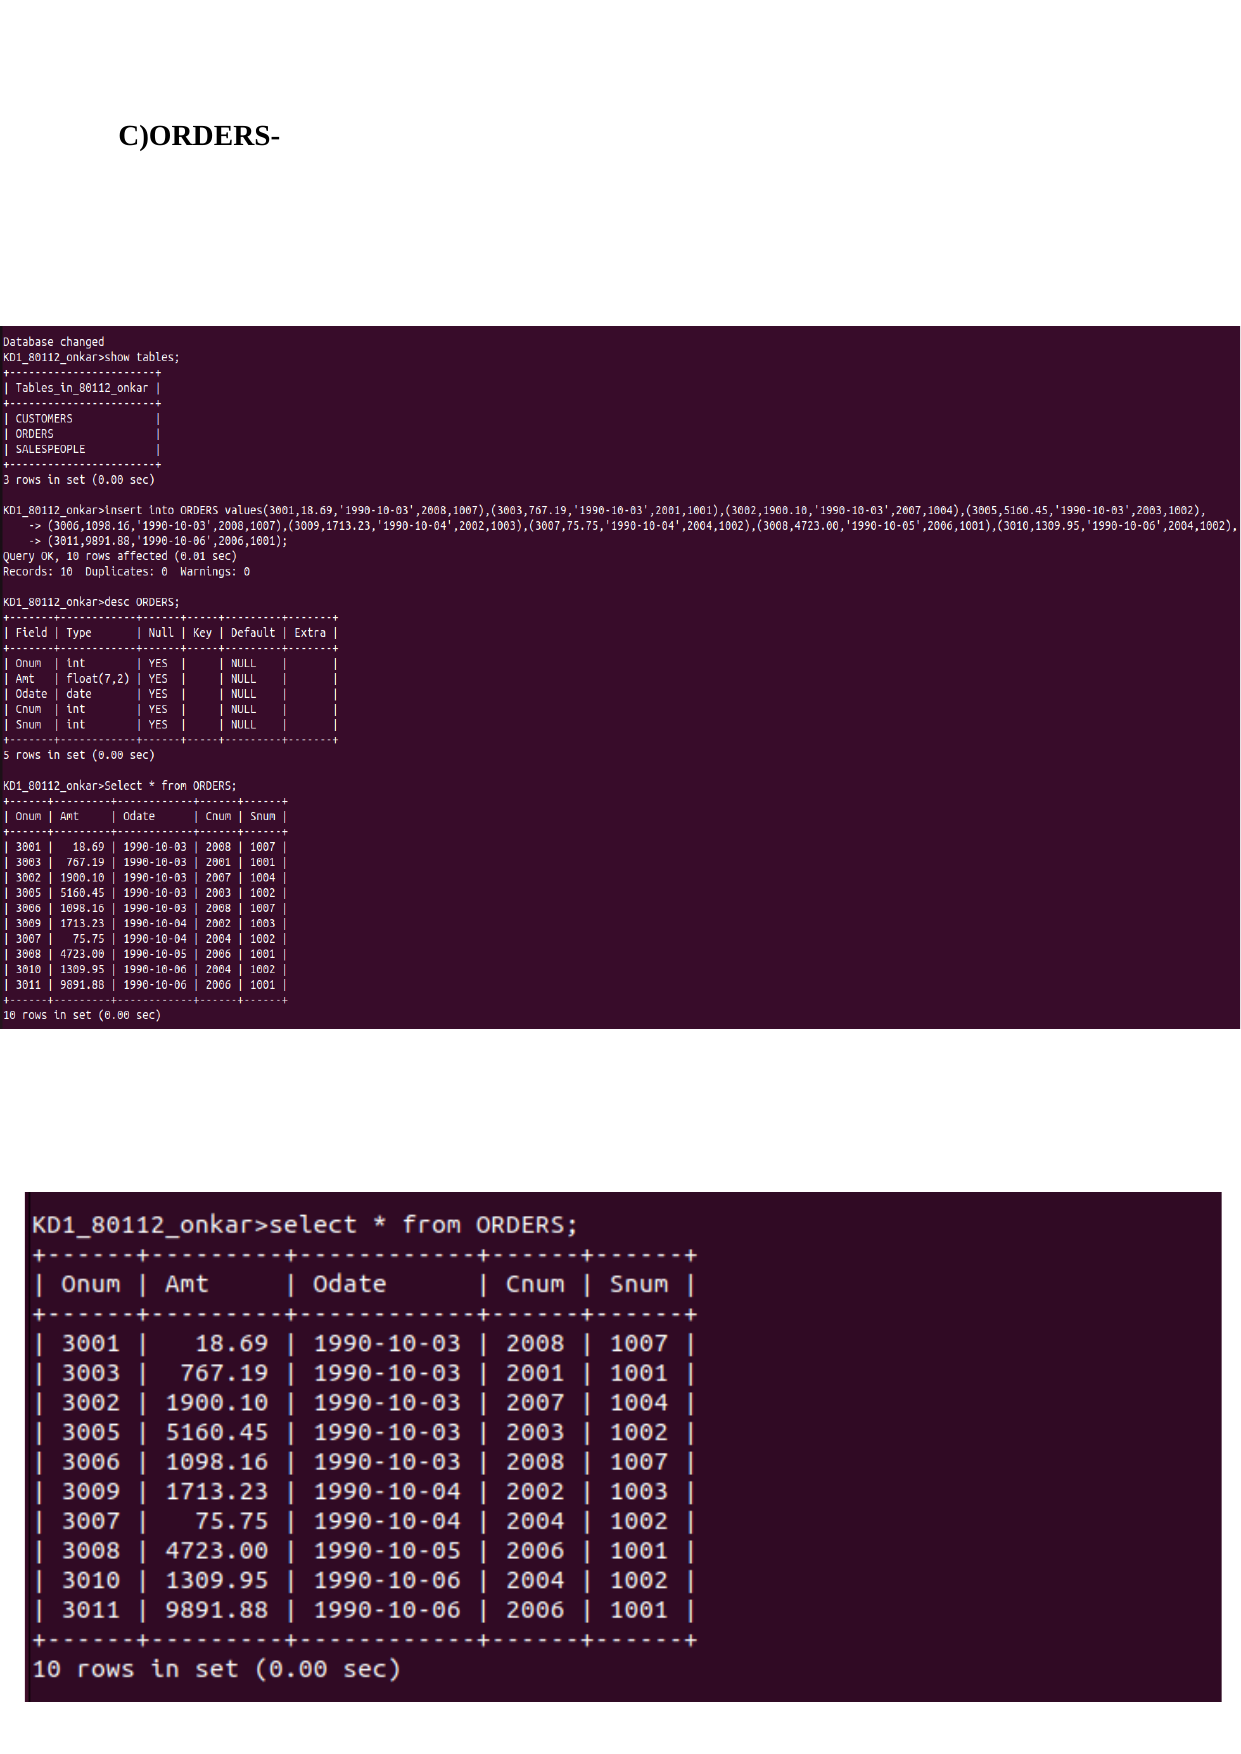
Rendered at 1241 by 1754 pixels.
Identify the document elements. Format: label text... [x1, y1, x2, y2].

picture [0, 326, 1241, 1029]
picture [24, 1192, 1222, 1702]
text C)ORDERS- [118, 118, 1122, 152]
